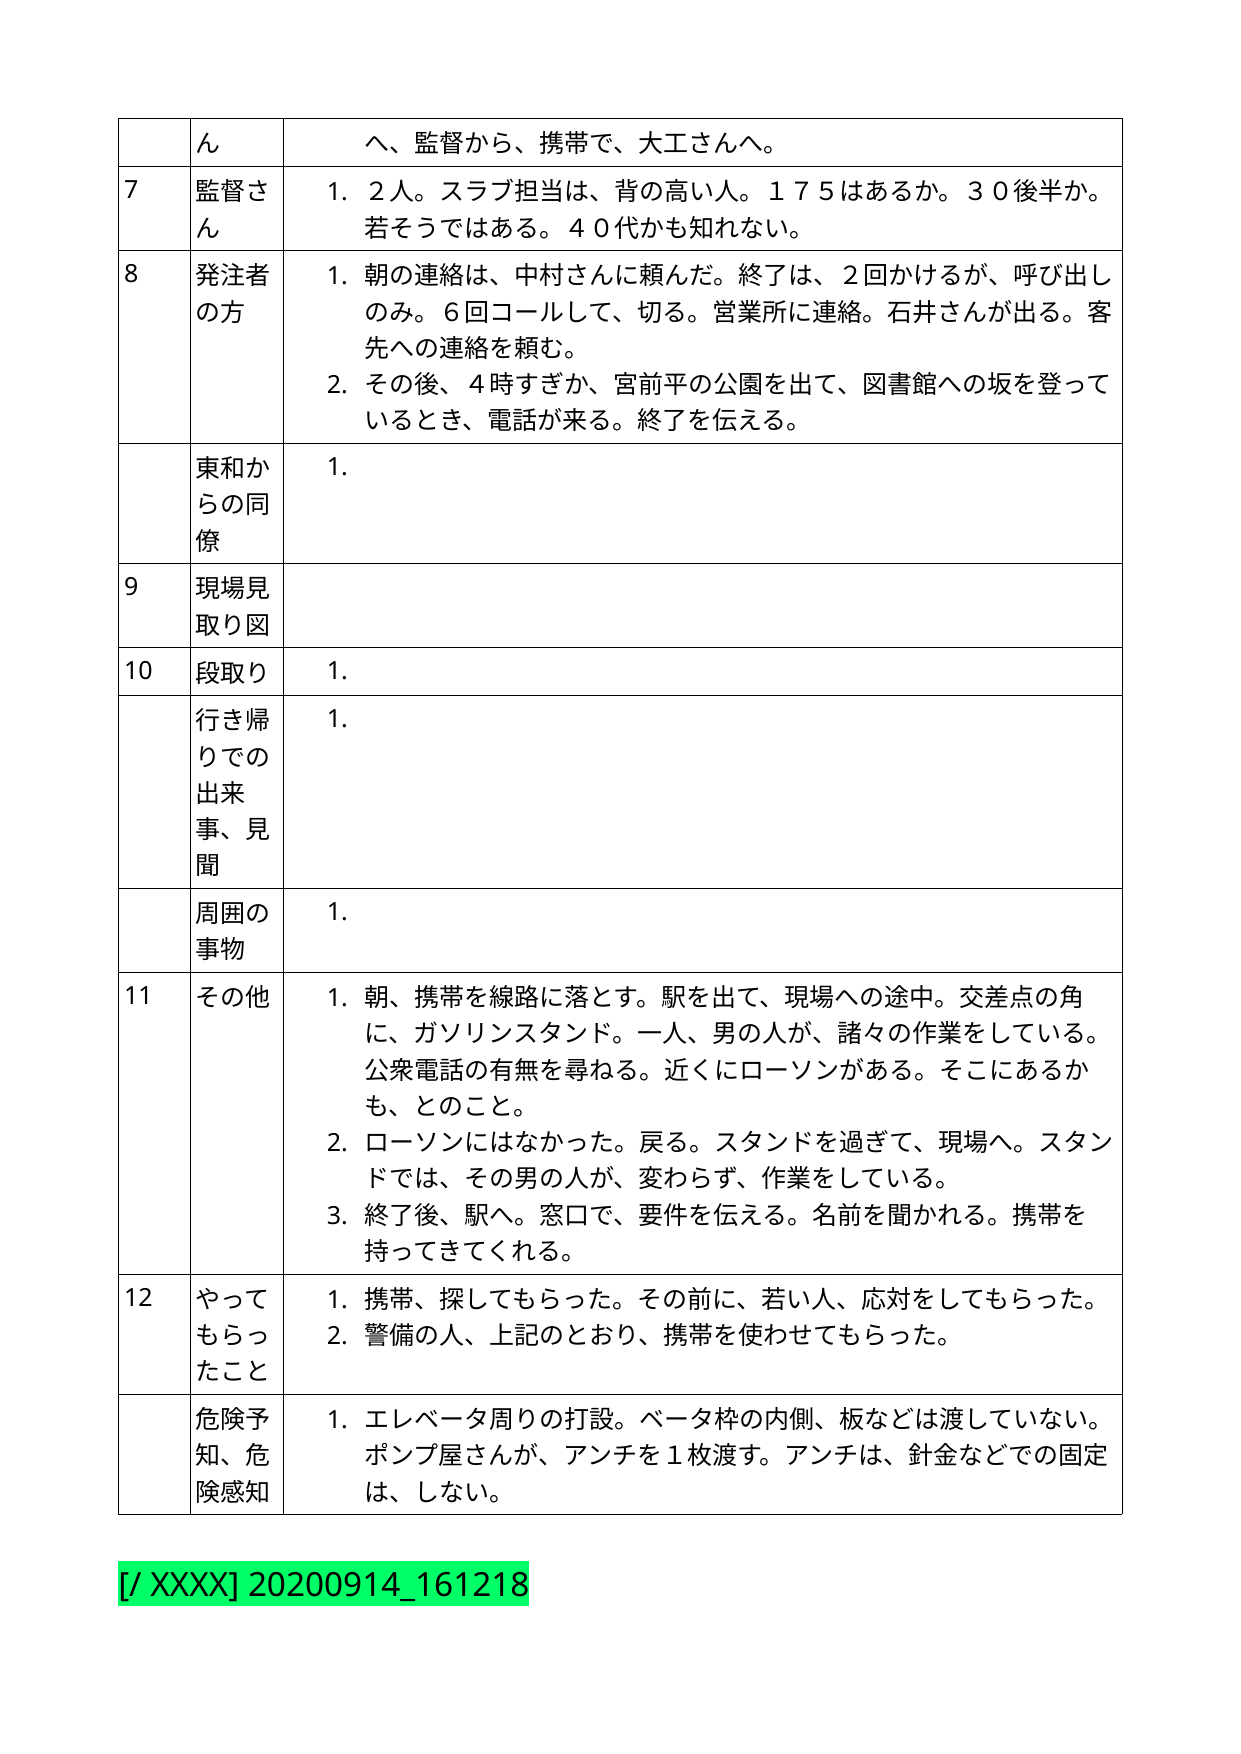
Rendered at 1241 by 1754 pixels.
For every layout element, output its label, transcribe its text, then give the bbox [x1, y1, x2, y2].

table_cell 段取り [191, 648, 283, 695]
text [/ XXXX] 20200914_161218 [118, 1561, 1122, 1606]
table_cell 8 [119, 251, 190, 443]
table_cell 10 [119, 648, 190, 695]
table_cell [284, 564, 1122, 647]
table_cell その他 [191, 973, 283, 1273]
table_cell 発注者の方 [191, 251, 283, 443]
table_cell 監督さん [191, 167, 283, 250]
table_cell エレベータ周りの打設。ベータ枠の内側、板などは渡していない。ポンプ屋さんが、アンチを１枚渡す。アンチは、針金などでの固定は、しない。 [284, 1395, 1122, 1514]
table_cell 朝の連絡は、中村さんに頼んだ。終了は、２回かけるが、呼び出しのみ。６回コールして、切る。営業所に連絡。石井さんが出る。客先への連絡を頼む。 その後、４時すぎか、宮前平の公園を出て、図書館への坂を登っているとき、電話が来る。終了を伝える。 [284, 251, 1122, 443]
table_cell 9 [119, 564, 190, 647]
table_cell 7 [119, 167, 190, 250]
table_cell [119, 889, 190, 972]
table_cell やってもらったこと [191, 1275, 283, 1394]
table_cell 11 [119, 973, 190, 1273]
table_cell 現場見取り図 [191, 564, 283, 647]
table_cell [284, 444, 1122, 563]
table_cell ん [191, 119, 283, 166]
table_cell 12 [119, 1275, 190, 1394]
table_cell へ、監督から、携帯で、大工さんへ。 [284, 119, 1122, 166]
table_cell ２人。スラブ担当は、背の高い人。１７５はあるか。３０後半か。若そうではある。４０代かも知れない。 [284, 167, 1122, 250]
table_cell 携帯、探してもらった。その前に、若い人、応対をしてもらった。 警備の人、上記のとおり、携帯を使わせてもらった。 [284, 1275, 1122, 1394]
table_cell [119, 119, 190, 166]
table_cell [284, 889, 1122, 972]
table_cell [119, 1395, 190, 1514]
table_cell [119, 444, 190, 563]
table_cell [284, 696, 1122, 888]
table_cell 東和からの同僚 [191, 444, 283, 563]
table_cell [284, 648, 1122, 695]
table_cell [119, 696, 190, 888]
table_cell 危険予知、危険感知 [191, 1395, 283, 1514]
table_cell 周囲の事物 [191, 889, 283, 972]
table_cell 行き帰りでの出来事、見聞 [191, 696, 283, 888]
table_cell 朝、携帯を線路に落とす。駅を出て、現場への途中。交差点の角に、ガソリンスタンド。一人、男の人が、諸々の作業をしている。公衆電話の有無を尋ねる。近くにローソンがある。そこにあるかも、とのこと。 ローソンにはなかった。戻る。スタンドを過ぎて、現場へ。スタンドでは、その男の人が、変わらず、作業をしている。 終了後、駅へ。窓口で、要件を伝える。名前を聞かれる。携帯を持ってきてくれる。 [284, 973, 1122, 1273]
